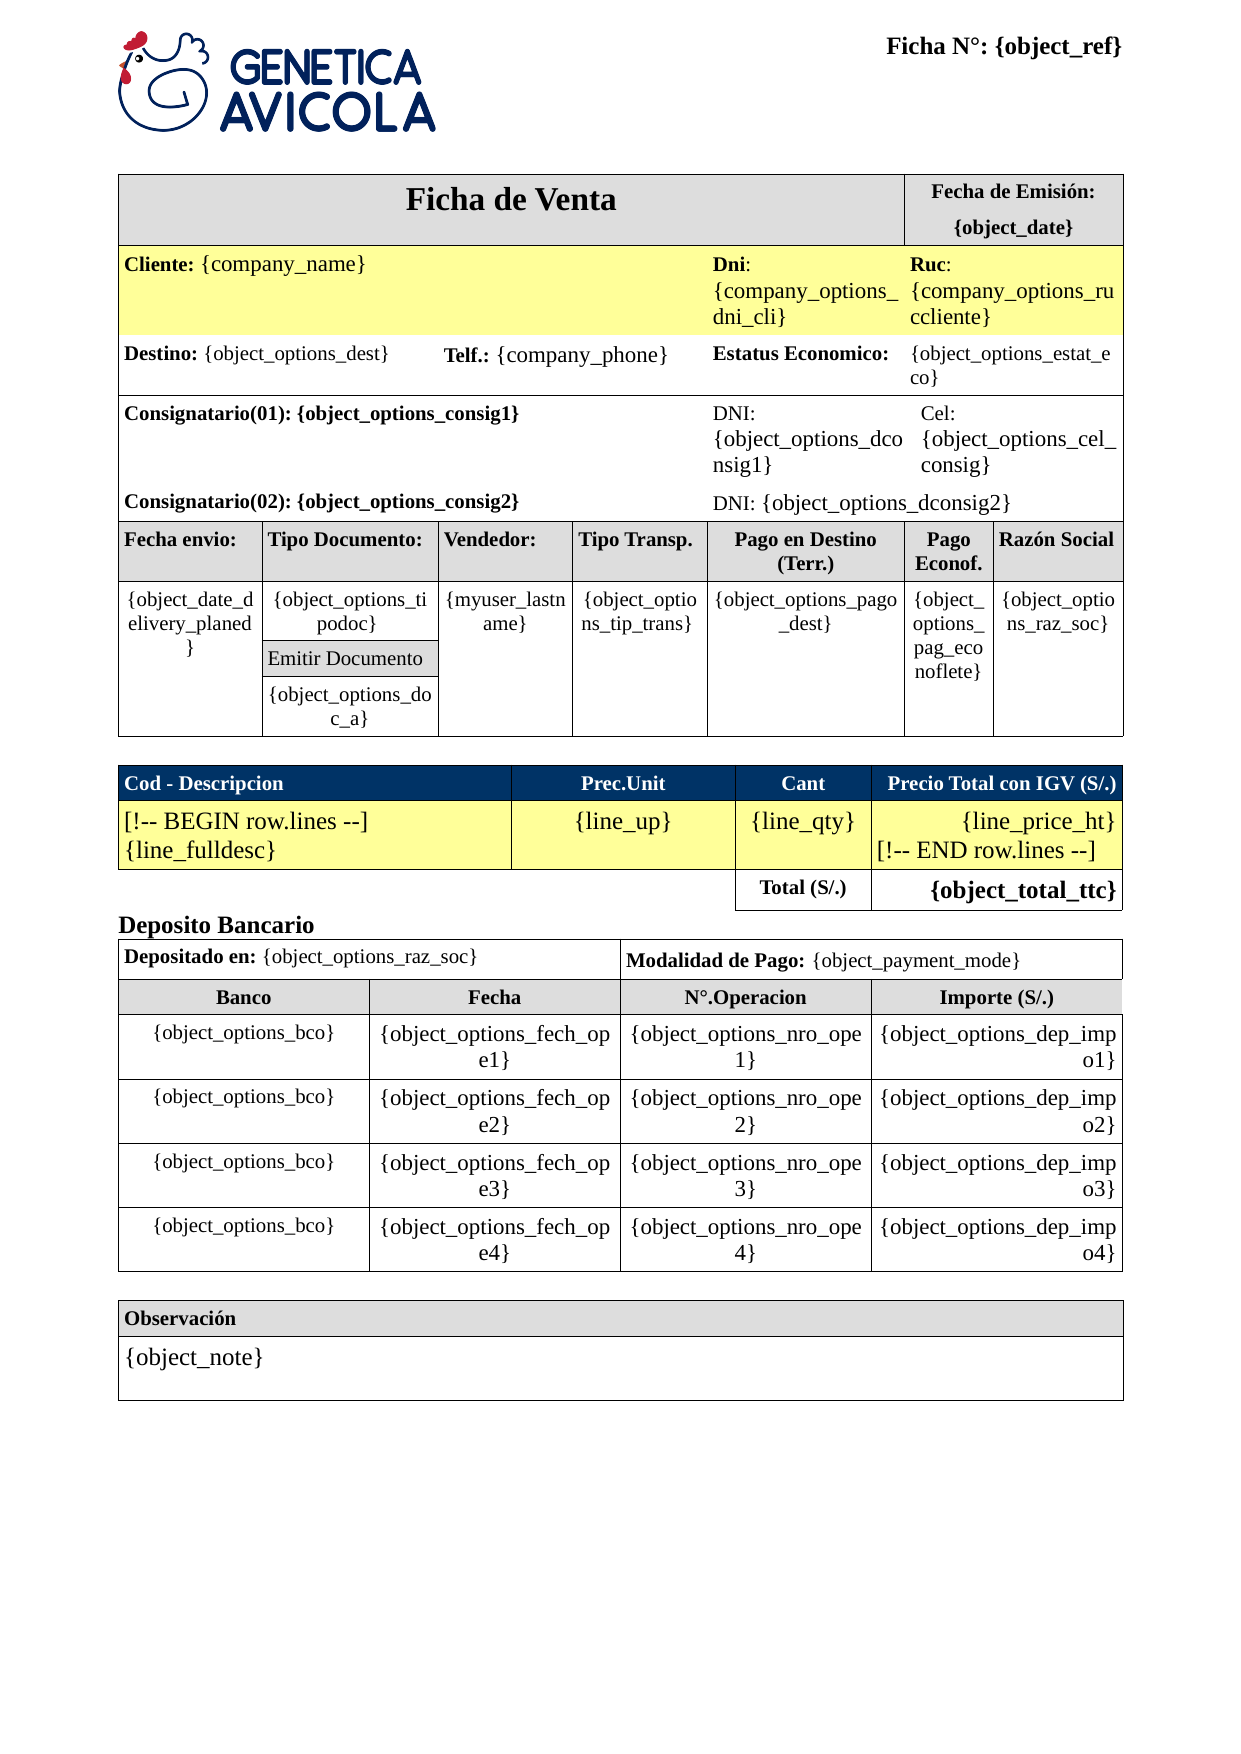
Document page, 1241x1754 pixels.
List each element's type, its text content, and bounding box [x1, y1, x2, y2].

table_cell Emitir Documento [263, 641, 438, 676]
table_cell Pago en Destino (Terr.) [708, 522, 904, 581]
table_cell Dni: {company_options_dni_cli} [707, 246, 904, 335]
table_cell Consignatario(02): {object_options_consig2} [119, 483, 707, 521]
table_cell Cliente: {company_name} [119, 246, 707, 335]
table_cell [118, 870, 511, 909]
table_cell {object_options_raz_soc} [994, 582, 1123, 736]
table_cell {object_options_bco} [119, 1015, 369, 1079]
table_cell [511, 870, 735, 909]
table_header Prec.Unit [512, 766, 735, 800]
table_cell Importe (S/.) [872, 980, 1122, 1014]
table_cell [!-- BEGIN row.lines --]{line_fulldesc} [119, 801, 511, 869]
table_cell {object_options_dep_impo3} [872, 1144, 1122, 1207]
table_cell {object_options_fech_ope1} [370, 1015, 620, 1079]
table_cell Fecha envio: [119, 522, 262, 581]
table_cell {line_up} [512, 801, 735, 869]
table_cell {object_options_nro_ope4} [621, 1208, 871, 1271]
table_header Fecha de Emisión: [905, 175, 1123, 209]
table_cell {object_options_dep_impo4} [872, 1208, 1122, 1271]
table_cell N°.Operacion [621, 980, 871, 1014]
table_cell DNI: {object_options_dconsig2} [707, 483, 1123, 521]
table_cell {myuser_lastname} [439, 582, 572, 736]
table_cell Tipo Transp. [573, 522, 707, 581]
table_header Depositado en: {object_options_raz_soc} [119, 940, 620, 979]
table_cell {object_options_estat_eco} [904, 335, 1123, 395]
table_cell Destino: {object_options_dest} [119, 335, 438, 395]
table_cell {line_qty} [736, 801, 871, 869]
table_cell {object_date} [905, 209, 1123, 245]
table_cell {object_options_doc_a} [263, 677, 438, 736]
table_cell {object_options_bco} [119, 1208, 369, 1271]
table_cell Total (S/.) [736, 870, 871, 909]
table_cell Consignatario(01): {object_options_consig1} [119, 396, 707, 483]
table_header Precio Total con IGV (S/.) [872, 766, 1122, 800]
table_cell Pago Econof. [905, 522, 993, 581]
table_cell DNI: {object_options_dconsig1} [707, 396, 915, 483]
table_header Cant [736, 766, 871, 800]
table_cell Fecha [370, 980, 620, 1014]
table_cell {object_options_dep_impo1} [872, 1015, 1122, 1079]
table_cell {object_options_pago_dest} [708, 582, 904, 736]
table_cell Telf.: {company_phone} [438, 335, 707, 395]
table_cell {object_options_nro_ope2} [621, 1080, 871, 1143]
table_cell {object_options_nro_ope3} [621, 1144, 871, 1207]
table_cell Vendedor: [439, 522, 572, 581]
picture [118, 31, 436, 132]
table_cell {object_options_fech_ope2} [370, 1080, 620, 1143]
table_cell {object_options_tip_trans} [573, 582, 707, 736]
table_cell {line_price_ht} [!-- END row.lines --] [872, 801, 1122, 869]
table_cell {object_options_fech_ope4} [370, 1208, 620, 1271]
table_cell {object_date_delivery_planed} [119, 582, 262, 736]
table_cell {object_options_pag_econoflete} [905, 582, 993, 736]
table_header Cod - Descripcion [119, 766, 511, 800]
table_header Observación [119, 1301, 1123, 1336]
table_cell {object_note} [119, 1337, 1123, 1400]
table_cell Tipo Documento: [263, 522, 438, 581]
table_cell Estatus Economico: [707, 335, 904, 395]
table_cell {object_options_bco} [119, 1144, 369, 1207]
table_cell {object_options_tipodoc} [263, 582, 438, 640]
table_header Ficha de Venta [119, 175, 904, 245]
table_cell Banco [119, 980, 369, 1014]
table_cell Ruc: {company_options_ruccliente} [904, 246, 1123, 335]
table_cell {object_options_bco} [119, 1080, 369, 1143]
table_cell {object_options_dep_impo2} [872, 1080, 1122, 1143]
table_cell Cel: {object_options_cel_consig} [915, 396, 1123, 483]
text Deposito Bancario [118, 910, 1122, 938]
table_cell Razón Social [994, 522, 1123, 581]
table_cell {object_options_nro_ope1} [621, 1015, 871, 1079]
table_cell {object_options_fech_ope3} [370, 1144, 620, 1207]
table_cell {object_total_ttc} [872, 870, 1122, 909]
table_header Modalidad de Pago: {object_payment_mode} [621, 940, 1122, 979]
